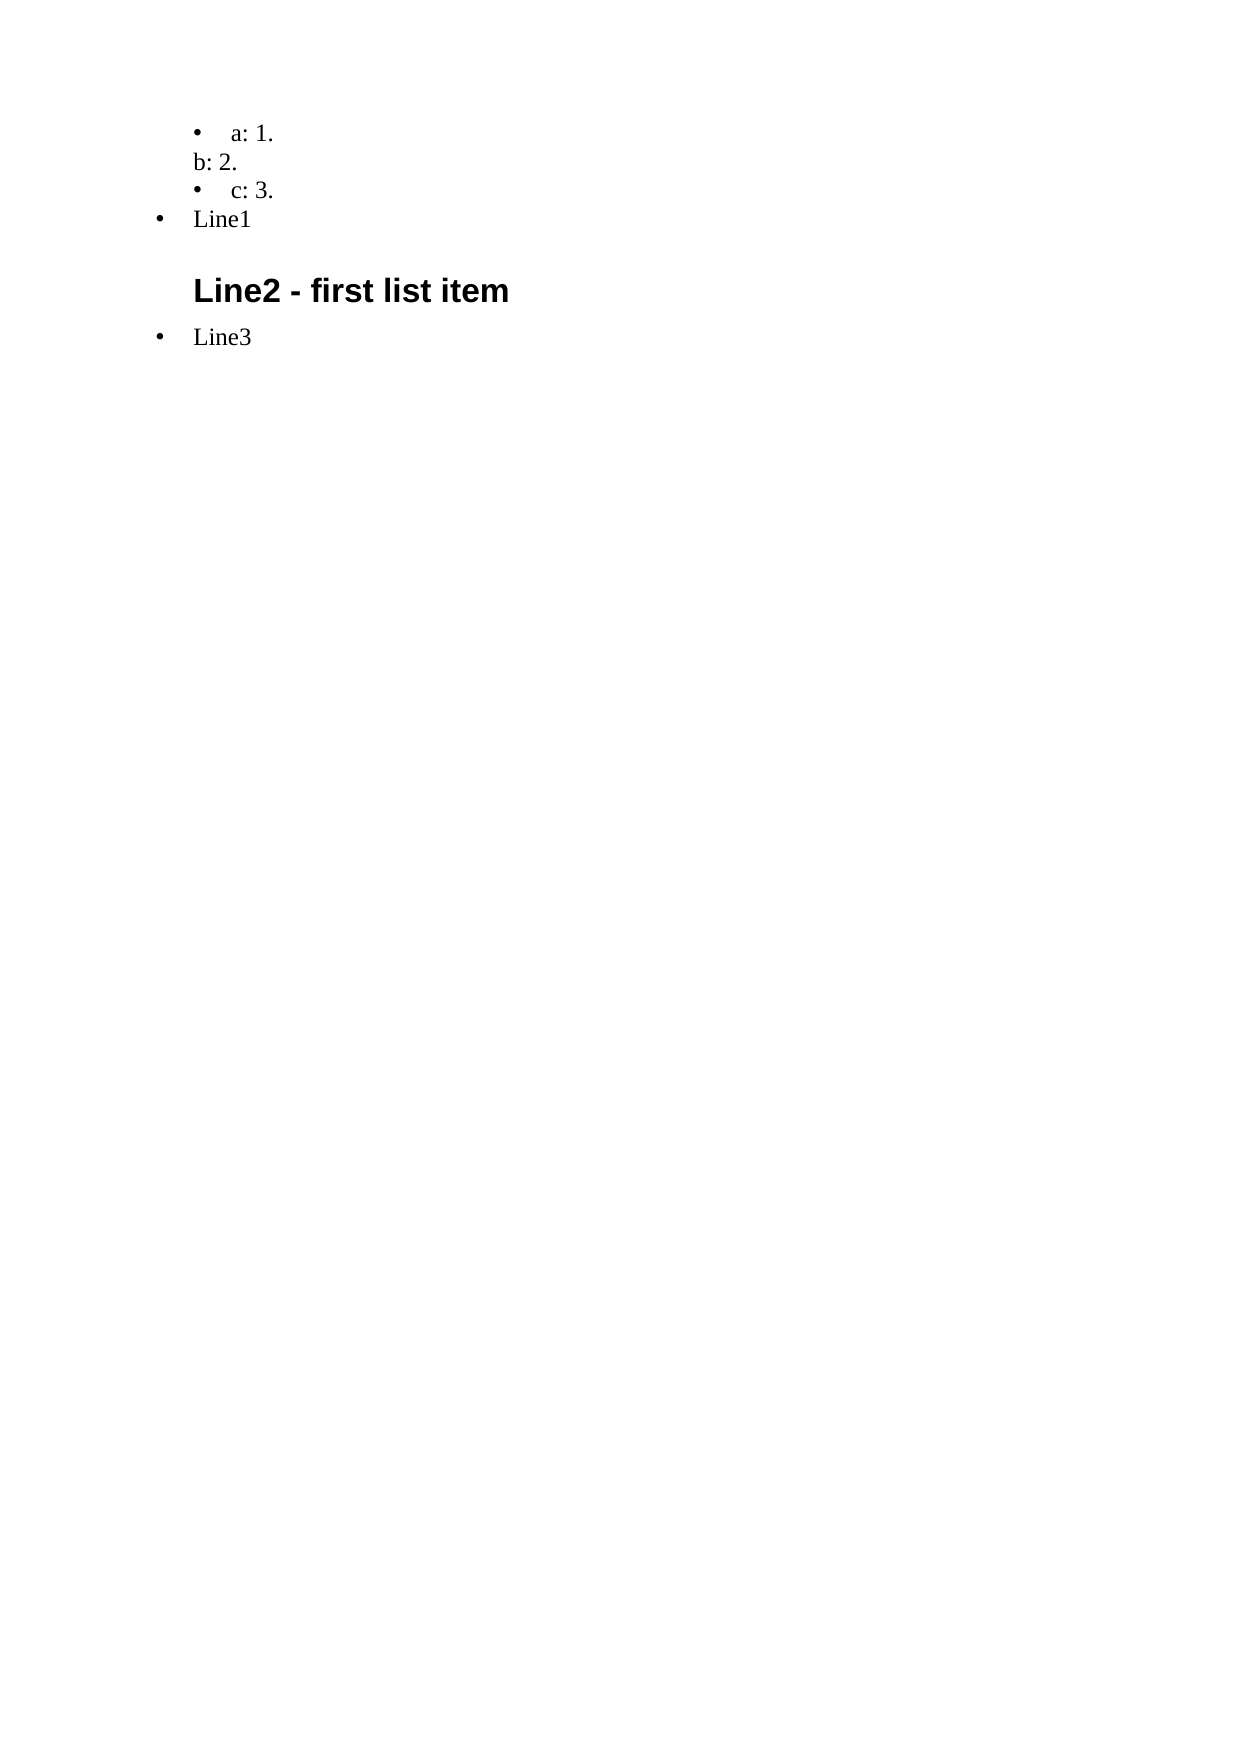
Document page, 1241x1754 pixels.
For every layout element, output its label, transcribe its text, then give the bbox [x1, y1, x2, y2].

list c: 3. [193, 176, 1122, 204]
subtitle Line2 - first list item [156, 271, 1122, 309]
list Line3 [156, 322, 1122, 351]
list b: 2. [156, 147, 1122, 176]
list a: 1. [193, 118, 1122, 147]
list Line1 [156, 204, 1122, 233]
